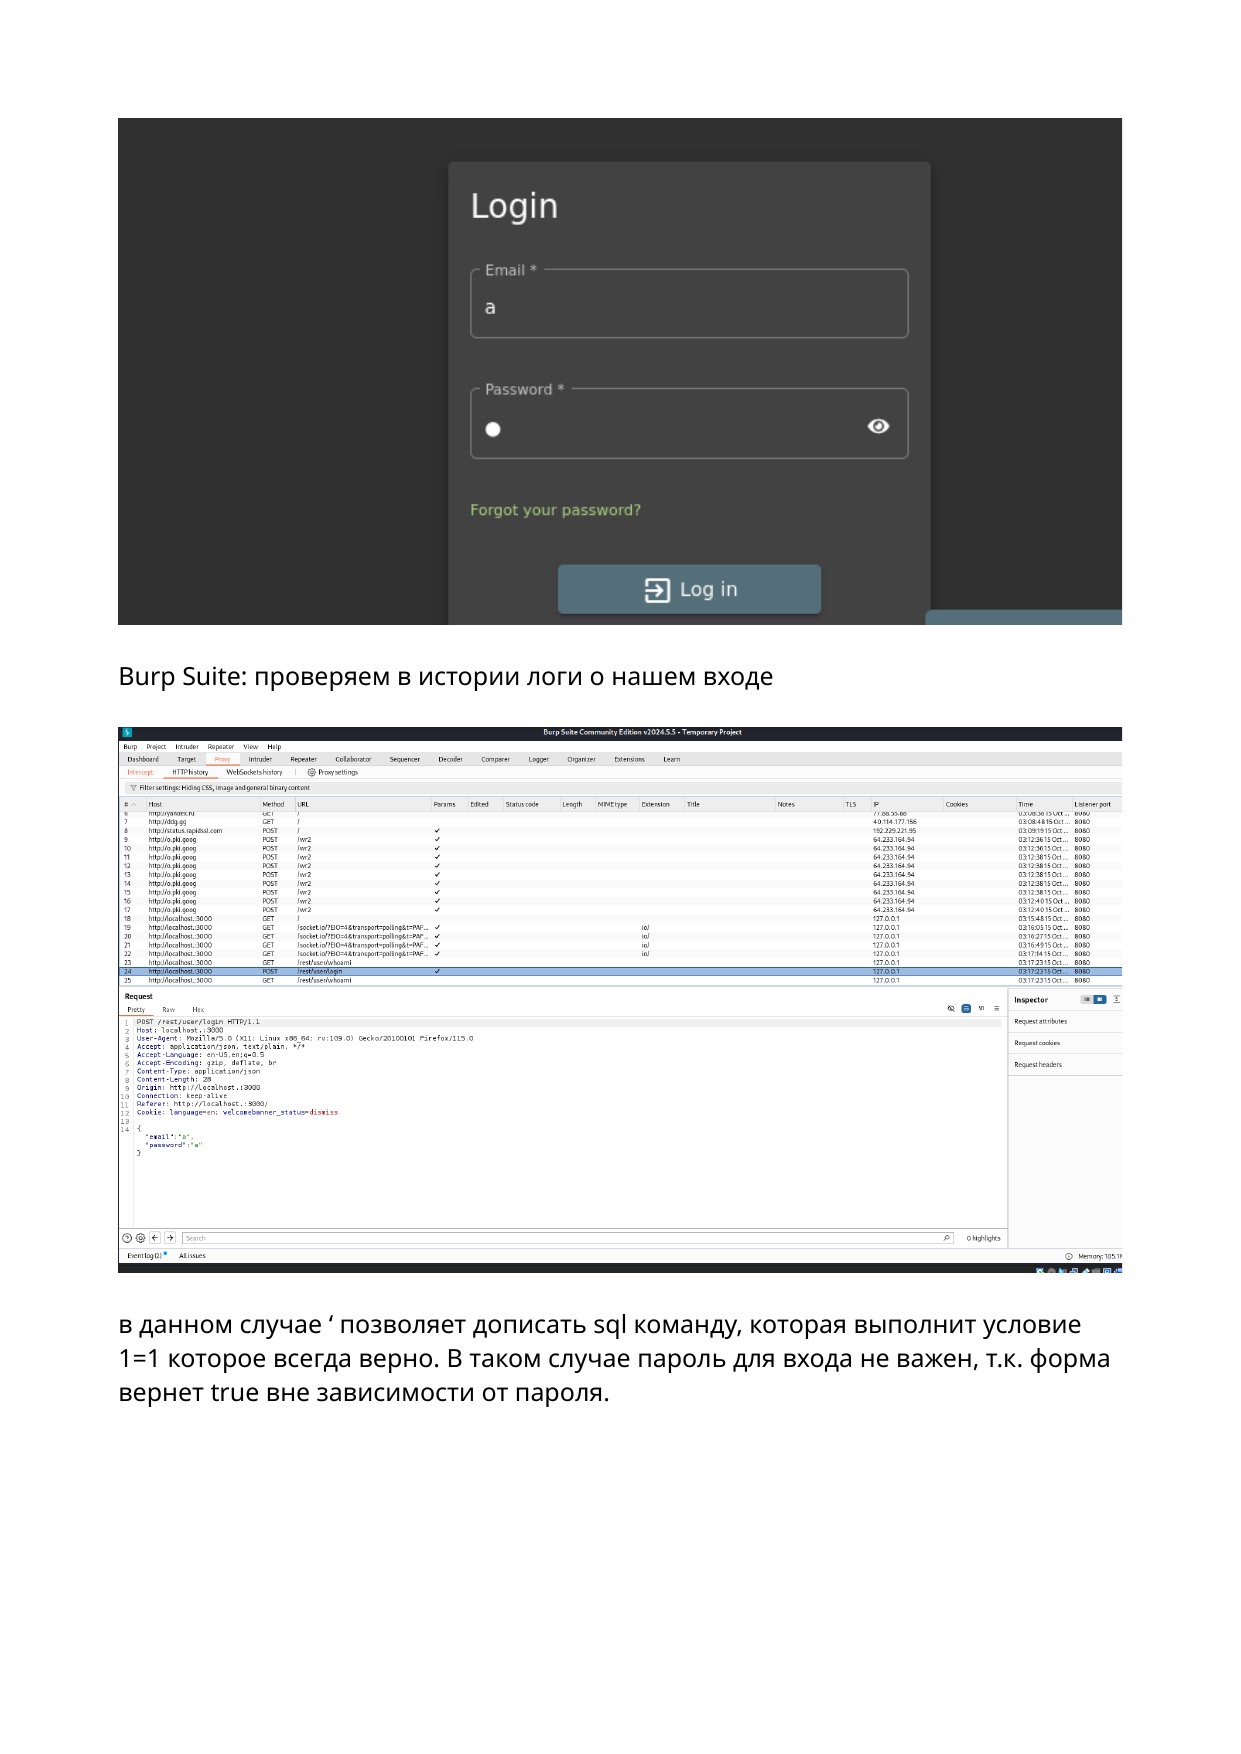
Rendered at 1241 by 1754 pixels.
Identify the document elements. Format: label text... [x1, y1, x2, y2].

text в данном случае ‘ позволяет дописать sql команду, которая выполнит условие 1=1 которое всегда верно. В таком случае пароль для входа не важен, т.к. форма вернет true вне зависимости от пароля. [118, 1307, 1122, 1409]
picture [118, 727, 1123, 1273]
text Burp Suite: проверяем в истории логи о нашем входе [118, 625, 1122, 693]
picture [118, 118, 1123, 625]
